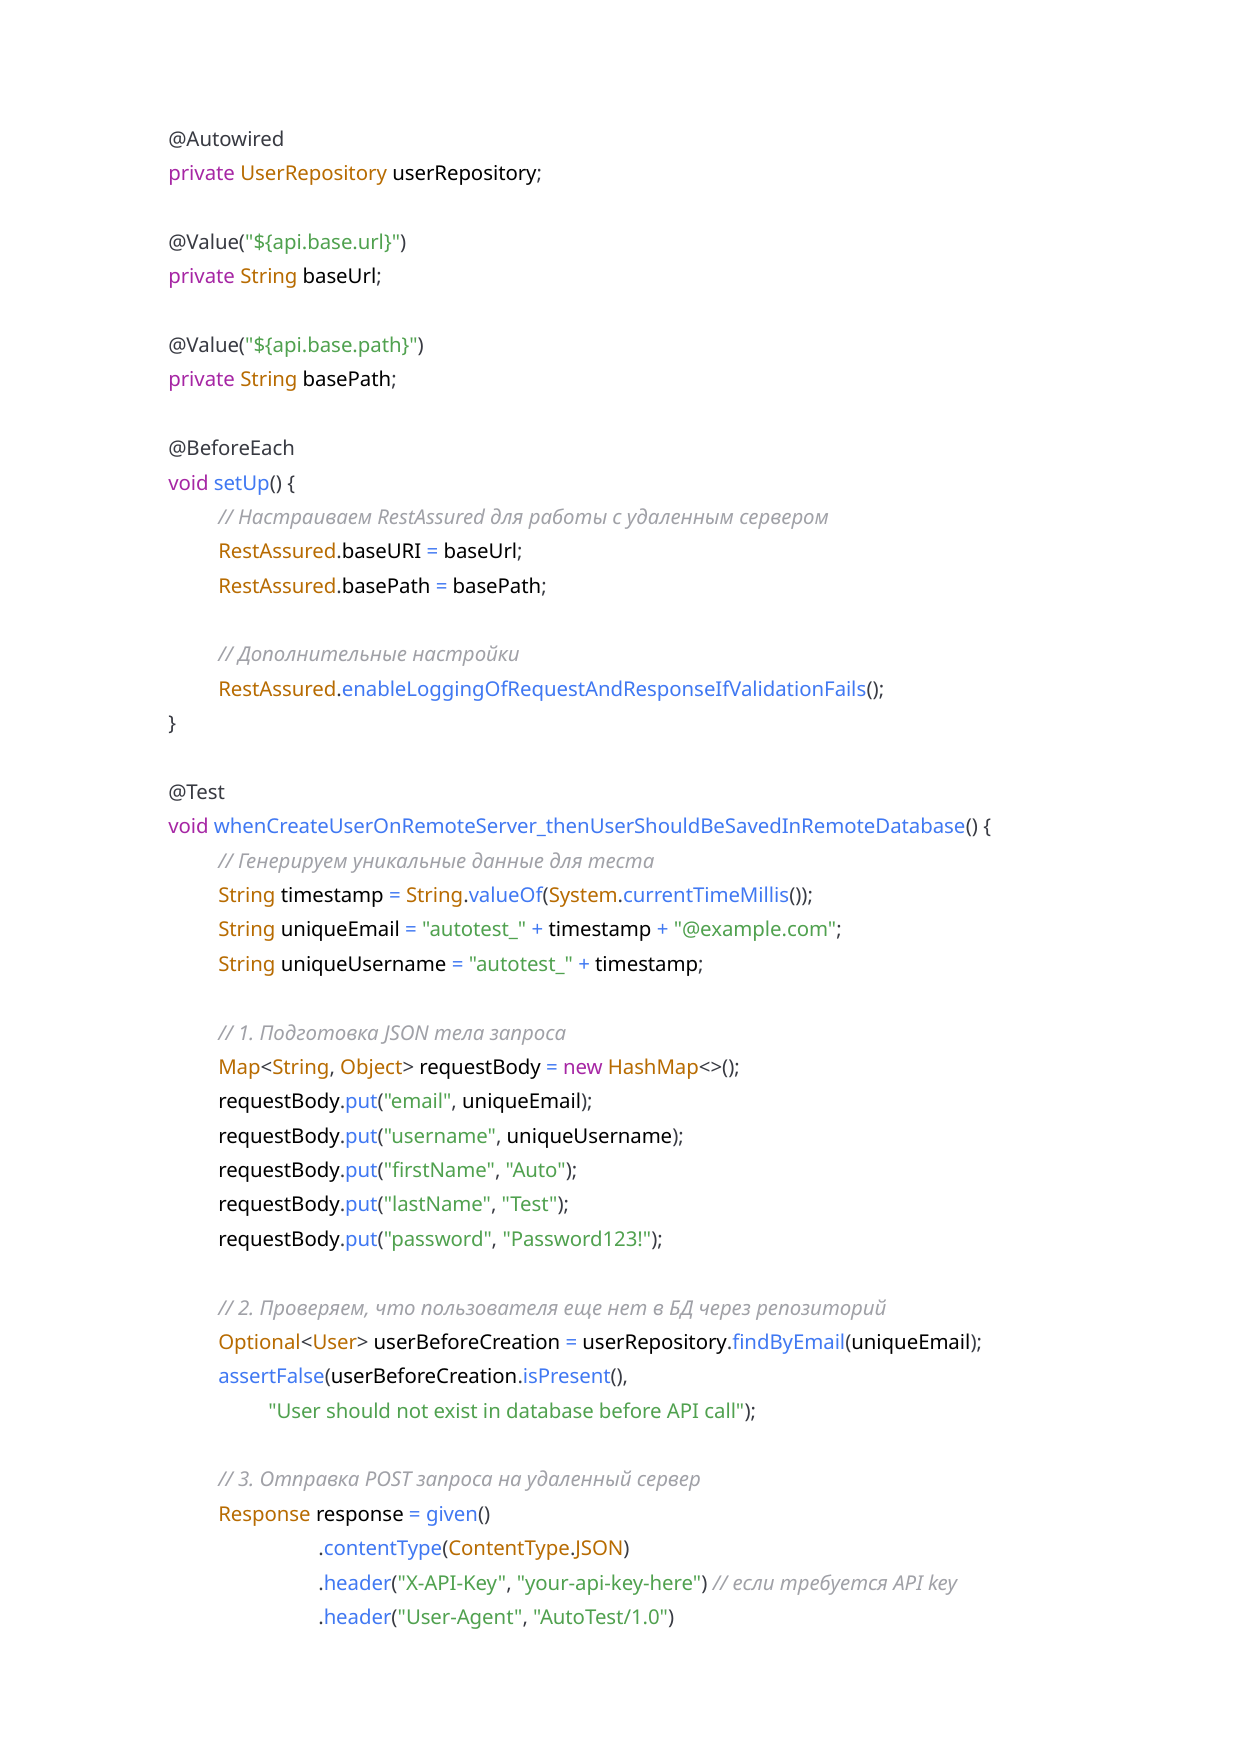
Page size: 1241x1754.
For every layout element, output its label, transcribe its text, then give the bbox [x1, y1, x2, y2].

text void setUp() { [118, 462, 1122, 496]
text private String basePath; [118, 359, 1122, 393]
text Response response = given() [118, 1493, 1122, 1527]
text @Value("${api.base.url}") [118, 221, 1122, 256]
text String timestamp = String.valueOf(System.currentTimeMillis()); [118, 874, 1122, 909]
text requestBody.put("lastName", "Test"); [118, 1184, 1122, 1218]
text Map<String, Object> requestBody = new HashMap<>(); [118, 1046, 1122, 1081]
text @BeforeEach [118, 427, 1122, 462]
text @Value("${api.base.path}") [118, 324, 1122, 359]
text requestBody.put("email", uniqueEmail); [118, 1081, 1122, 1115]
text RestAssured.baseURI = baseUrl; [118, 531, 1122, 565]
text void whenCreateUserOnRemoteServer_thenUserShouldBeSavedInRemoteDatabase() { [118, 806, 1122, 840]
text String uniqueEmail = "autotest_" + timestamp + "@example.com"; [118, 909, 1122, 943]
text "User should not exist in database before API call"); [118, 1390, 1122, 1424]
text .contentType(ContentType.JSON) [118, 1527, 1122, 1562]
text @Test [118, 771, 1122, 806]
text requestBody.put("password", "Password123!"); [118, 1218, 1122, 1252]
text RestAssured.enableLoggingOfRequestAndResponseIfValidationFails(); [118, 668, 1122, 702]
text .header("X-API-Key", "your-api-key-here") // если требуется API key [118, 1562, 1122, 1596]
text // Дополнительные настройки [118, 634, 1122, 668]
text @Autowired [118, 118, 1122, 152]
text requestBody.put("username", uniqueUsername); [118, 1115, 1122, 1149]
text .header("User-Agent", "AutoTest/1.0") [118, 1596, 1122, 1631]
text // 1. Подготовка JSON тела запроса [118, 1012, 1122, 1046]
text // Генерируем уникальные данные для теста [118, 840, 1122, 874]
text assertFalse(userBeforeCreation.isPresent(), [118, 1356, 1122, 1390]
text // 2. Проверяем, что пользователя еще нет в БД через репозиторий [118, 1287, 1122, 1321]
text Optional<User> userBeforeCreation = userRepository.findByEmail(uniqueEmail); [118, 1321, 1122, 1356]
text RestAssured.basePath = basePath; [118, 565, 1122, 599]
text } [118, 702, 1122, 737]
text private UserRepository userRepository; [118, 152, 1122, 187]
text private String baseUrl; [118, 256, 1122, 290]
text // 3. Отправка POST запроса на удаленный сервер [118, 1459, 1122, 1493]
text requestBody.put("firstName", "Auto"); [118, 1149, 1122, 1184]
text String uniqueUsername = "autotest_" + timestamp; [118, 943, 1122, 977]
text // Настраиваем RestAssured для работы с удаленным сервером [118, 496, 1122, 531]
